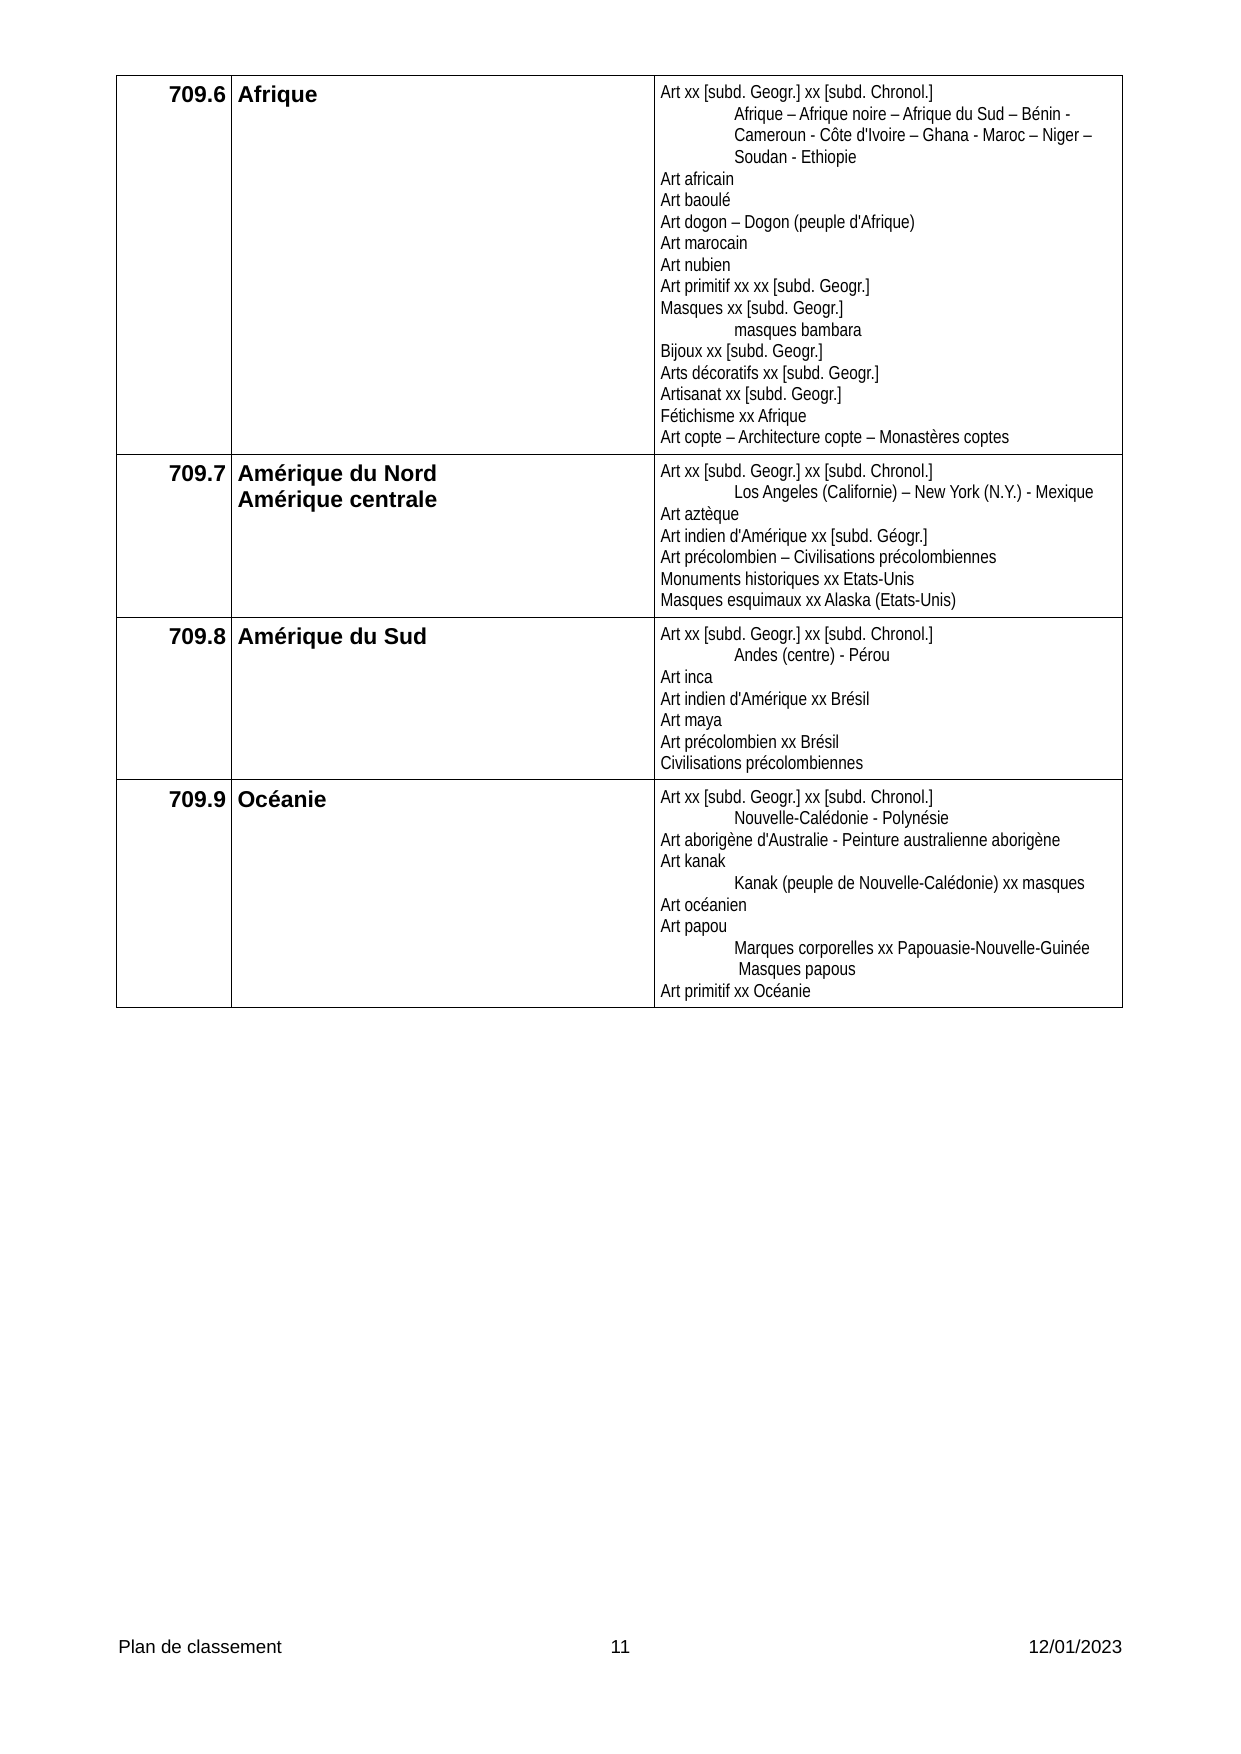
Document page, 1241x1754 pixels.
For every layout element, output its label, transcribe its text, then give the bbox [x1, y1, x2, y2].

table_cell Afrique [232, 76, 654, 453]
table_cell Art xx [subd. Geogr.] xx [subd. Chronol.] Afrique – Afrique noire – Afrique du Sud – Bénin - Cameroun - Côte d'Ivoire – Ghana - Maroc – Niger – Soudan - Ethiopie Art africain Art baoulé Art dogon – Dogon (peuple d'Afrique) Art marocain Art nubien Art primitif xx xx [subd. Geogr.] Masques xx [subd. Geogr.] masques bambara Bijoux xx [subd. Geogr.] Arts décoratifs xx [subd. Geogr.] Artisanat xx [subd. Geogr.] Fétichisme xx Afrique Art copte – Architecture copte – Monastères coptes [655, 76, 1122, 453]
table_cell 709.7 [117, 455, 231, 616]
table_cell 709.6 [117, 76, 231, 453]
table_cell 709.8 [117, 618, 231, 779]
table_cell Amérique du Sud [232, 618, 654, 779]
table_cell 709.9 [117, 780, 231, 1007]
table_cell Art xx [subd. Geogr.] xx [subd. Chronol.] Los Angeles (Californie) – New York (N.Y.) - Mexique Art aztèque Art indien d'Amérique xx [subd. Géogr.] Art précolombien – Civilisations précolombiennes Monuments historiques xx Etats-Unis Masques esquimaux xx Alaska (Etats-Unis) [655, 455, 1122, 616]
table_cell Art xx [subd. Geogr.] xx [subd. Chronol.] Andes (centre) - Pérou Art inca Art indien d'Amérique xx Brésil Art maya Art précolombien xx Brésil Civilisations précolombiennes [655, 618, 1122, 779]
table_cell Amérique du Nord Amérique centrale [232, 455, 654, 616]
table_cell Art xx [subd. Geogr.] xx [subd. Chronol.] Nouvelle-Calédonie - Polynésie Art aborigène d'Australie - Peinture australienne aborigène Art kanak Kanak (peuple de Nouvelle-Calédonie) xx masques Art océanien Art papou Marques corporelles xx Papouasie-Nouvelle-Guinée Masques papous Art primitif xx Océanie [655, 780, 1122, 1007]
table_cell Océanie [232, 780, 654, 1007]
